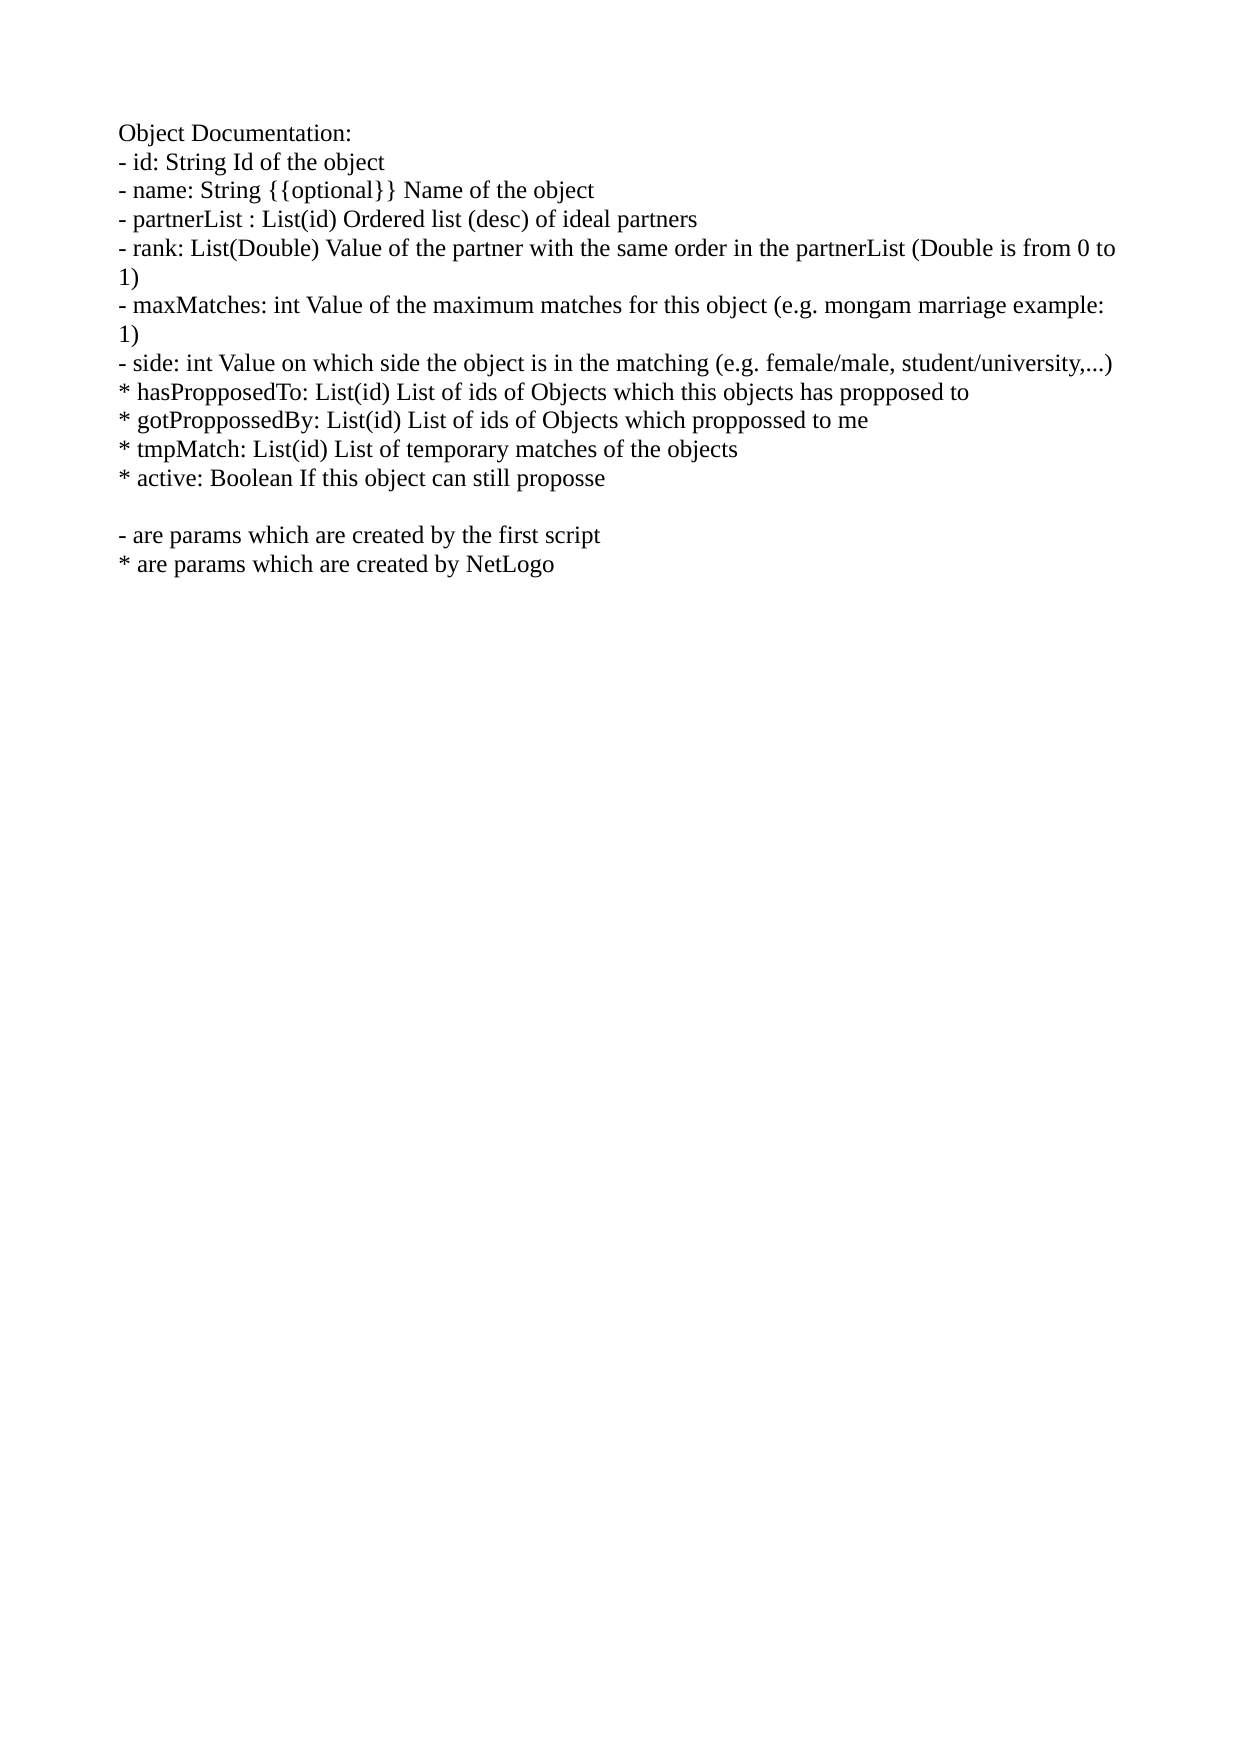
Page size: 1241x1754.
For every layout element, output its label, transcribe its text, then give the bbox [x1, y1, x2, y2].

text * active: Boolean If this object can still proposse [118, 463, 1122, 492]
text - are params which are created by the first script [118, 521, 1122, 549]
text - partnerList : List(id) Ordered list (desc) of ideal partners [118, 204, 1122, 233]
text - rank: List(Double) Value of the partner with the same order in the partnerList (Double is from 0 to 1) [118, 233, 1122, 291]
text - maxMatches: int Value of the maximum matches for this object (e.g. mongam marriage example: 1) [118, 291, 1122, 348]
text Object Documentation: [118, 118, 1122, 147]
text * tmpMatch: List(id) List of temporary matches of the objects [118, 434, 1122, 463]
text - id: String Id of the object [118, 147, 1122, 176]
text * hasPropposedTo: List(id) List of ids of Objects which this objects has propposed to [118, 377, 1122, 406]
text * gotProppossedBy: List(id) List of ids of Objects which proppossed to me [118, 406, 1122, 434]
text * are params which are created by NetLogo [118, 549, 1122, 578]
text - name: String {{optional}} Name of the object [118, 176, 1122, 204]
text - side: int Value on which side the object is in the matching (e.g. female/male, student/university,...) [118, 348, 1122, 377]
